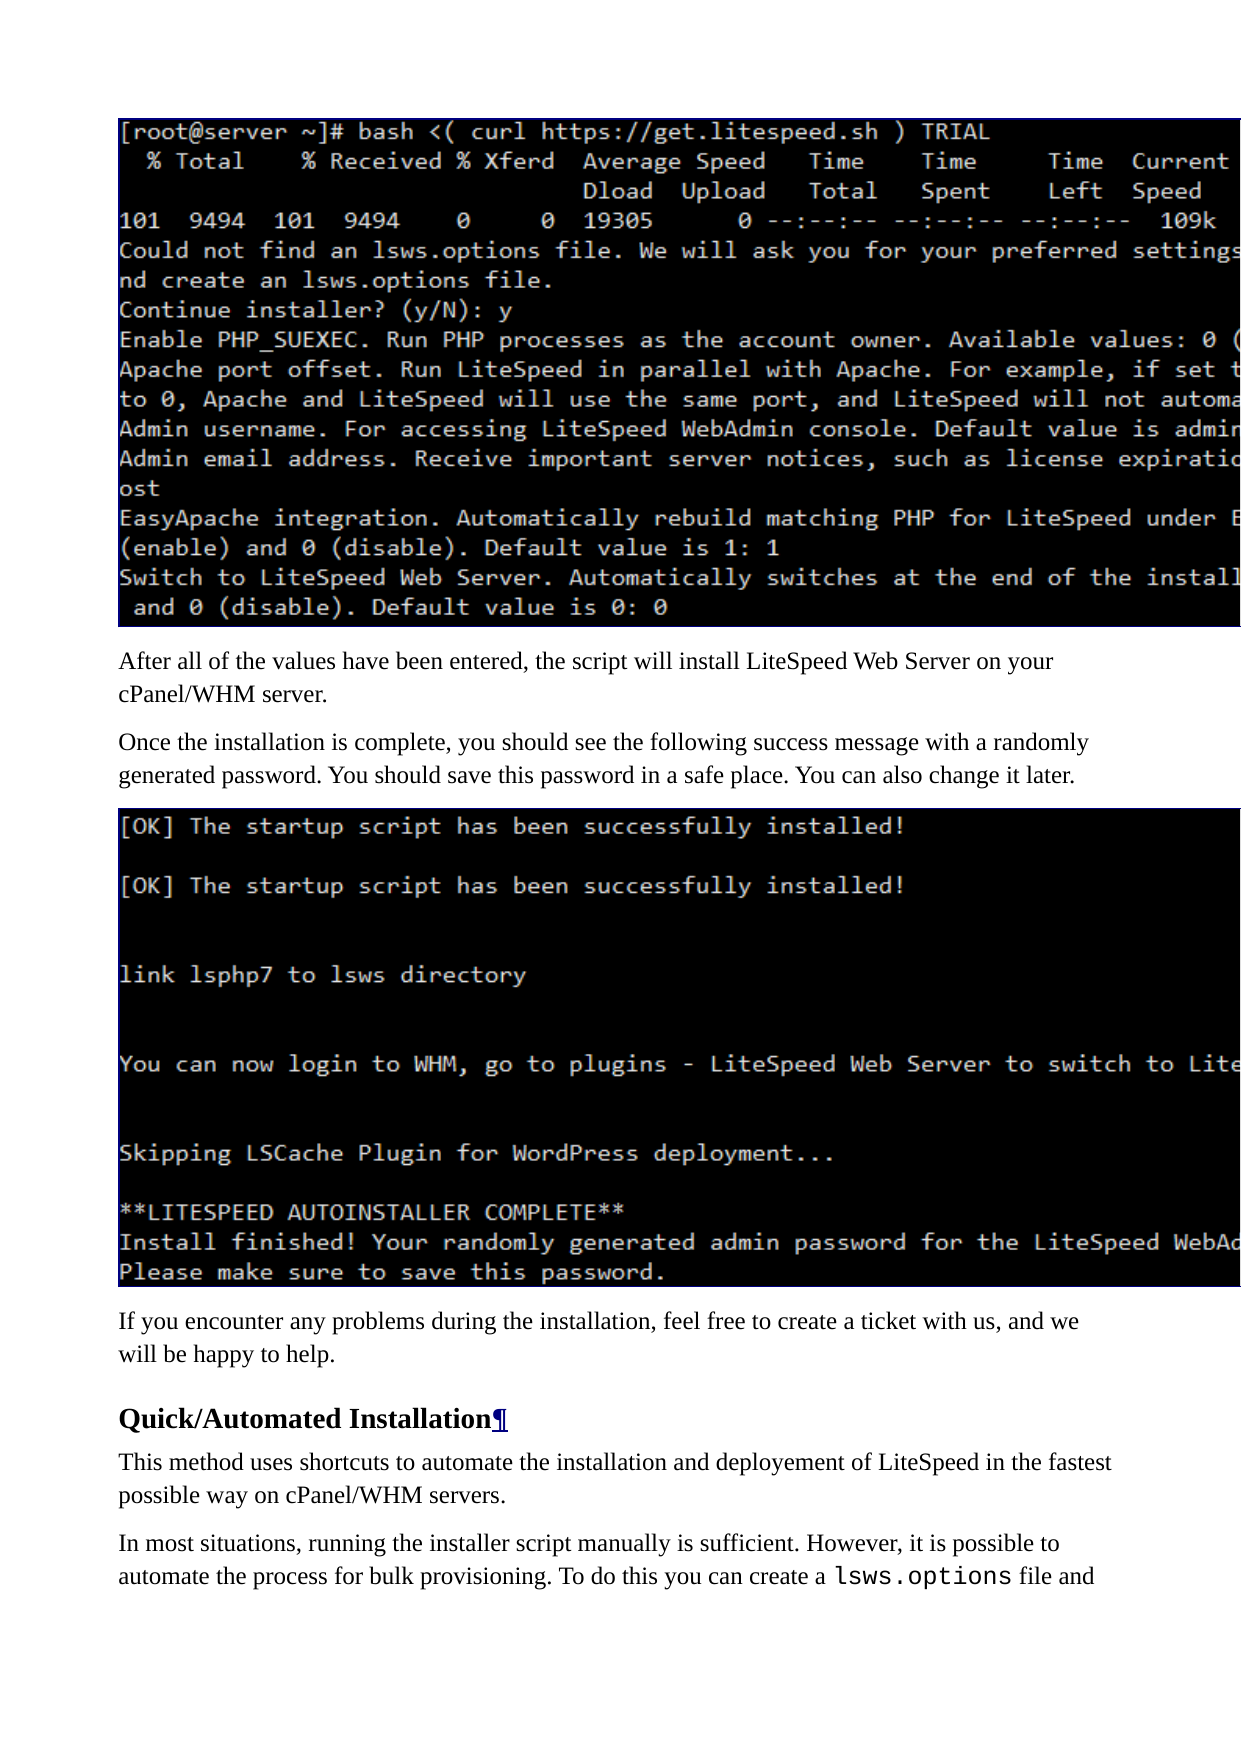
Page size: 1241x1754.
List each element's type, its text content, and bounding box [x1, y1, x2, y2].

text After all of the values have been entered, the script will install LiteSpeed Web Server on your cPanel/WHM server. [118, 646, 1122, 708]
text In most situations, running the installer script manually is sufficient. However, it is possible to automate the process for bulk provisioning. To do this you can create a lsws.options file and [118, 1528, 1122, 1592]
picture [120, 809, 1241, 1286]
text This method uses shortcuts to automate the installation and deployement of LiteSpeed in the fastest possible way on cPanel/WHM servers. [118, 1447, 1122, 1509]
text Once the installation is complete, you should see the following success message with a randomly generated password. You should save this password in a safe place. You can also change it later. [118, 727, 1122, 789]
text If you encounter any problems during the installation, feel free to create a ticket with us, and we will be happy to help. [118, 1306, 1122, 1368]
picture [120, 120, 1241, 626]
subtitle Quick/Automated Installation¶ [118, 1401, 1122, 1435]
